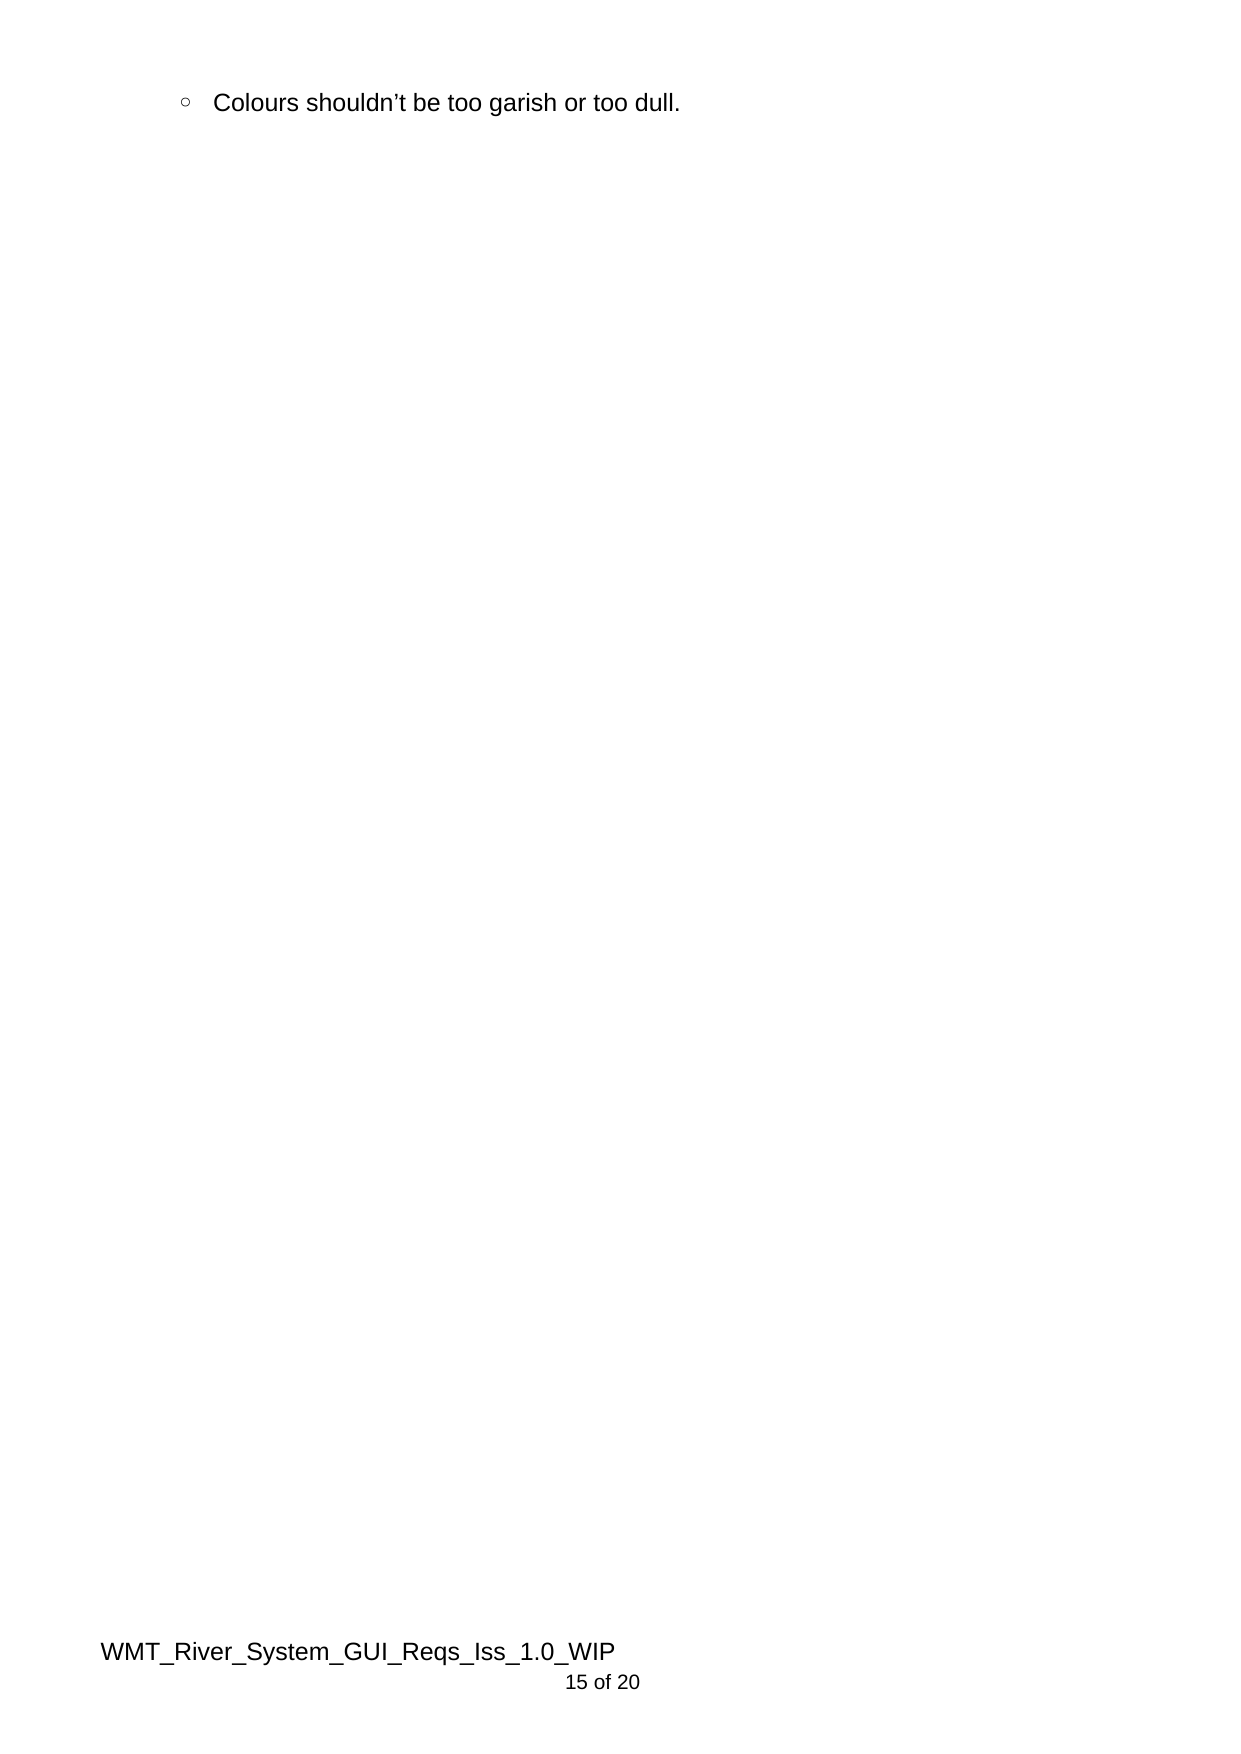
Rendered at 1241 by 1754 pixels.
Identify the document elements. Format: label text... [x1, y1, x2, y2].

list Colours shouldn’t be too garish or too dull. [175, 88, 1140, 117]
